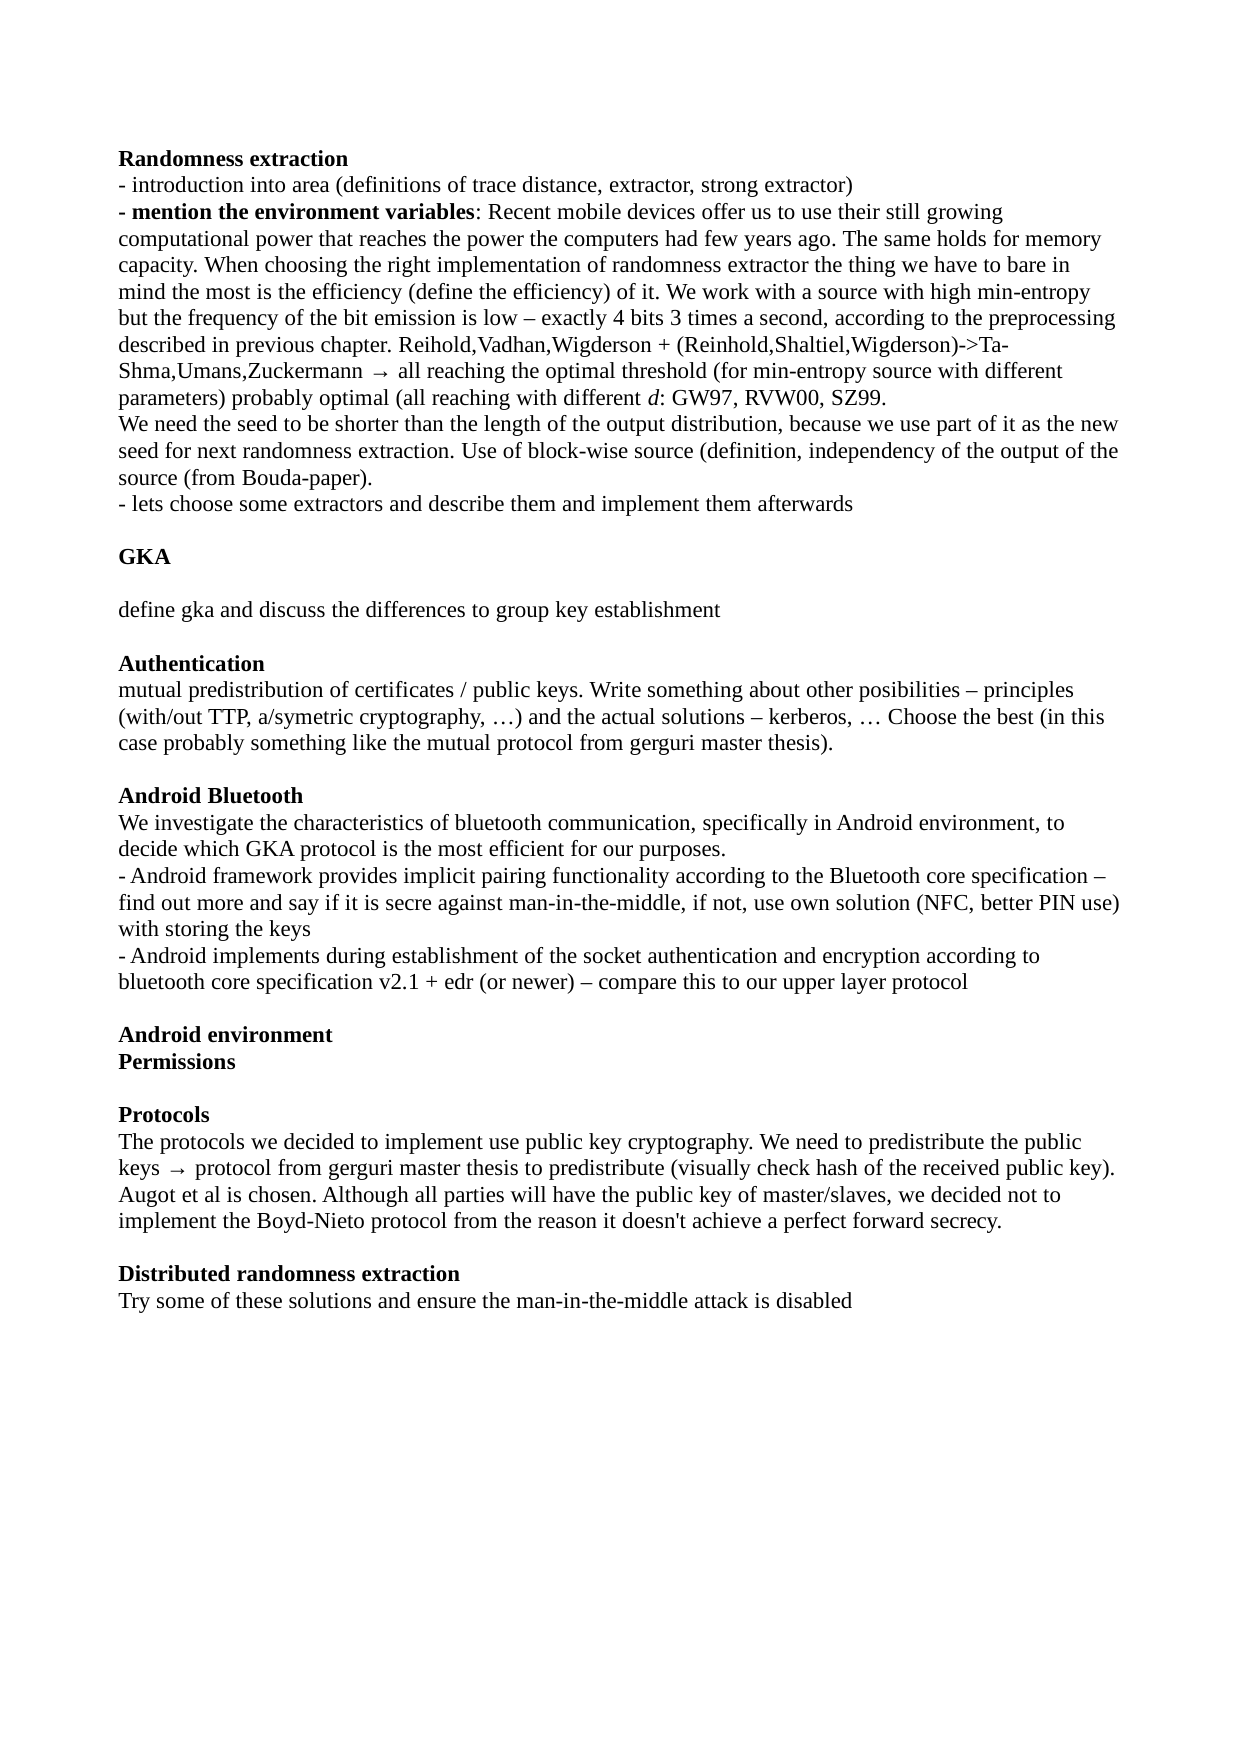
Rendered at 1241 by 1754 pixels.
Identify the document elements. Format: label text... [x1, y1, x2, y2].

text Try some of these solutions and ensure the man-in-the-middle attack is disabled [118, 1287, 1122, 1313]
text The protocols we decided to implement use public key cryptography. We need to predistribute the public keys → protocol from gerguri master thesis to predistribute (visually check hash of the received public key). Augot et al is chosen. Although all parties will have the public key of master/slaves, we decided not to implement the Boyd-Nieto protocol from the reason it doesn't achieve a perfect forward secrecy. [118, 1127, 1122, 1234]
text Android Bluetooth [118, 782, 1122, 809]
text Authentication [118, 649, 1122, 676]
text We investigate the characteristics of bluetooth communication, specifically in Android environment, to decide which GKA protocol is the most efficient for our purposes. [118, 809, 1122, 862]
text define gka and discuss the differences to group key establishment [118, 596, 1122, 623]
text Android environment [118, 1021, 1122, 1048]
text - lets choose some extractors and describe them and implement them afterwards [118, 490, 1122, 517]
text GKA [118, 543, 1122, 570]
text - Android implements during establishment of the socket authentication and encryption according to bluetooth core specification v2.1 + edr (or newer) – compare this to our upper layer protocol [118, 942, 1122, 995]
text Protocols [118, 1101, 1122, 1127]
text - mention the environment variables: Recent mobile devices offer us to use their still growing computational power that reaches the power the computers had few years ago. The same holds for memory capacity. When choosing the right implementation of randomness extractor the thing we have to bare in mind the most is the efficiency (define the efficiency) of it. We work with a source with high min-entropy but the frequency of the bit emission is low – exactly 4 bits 3 times a second, according to the preprocessing described in previous chapter. Reihold,Vadhan,Wigderson + (Reinhold,Shaltiel,Wigderson)->Ta-Shma,Umans,Zuckermann → all reaching the optimal threshold (for min-entropy source with different parameters) probably optimal (all reaching with different d: GW97, RVW00, SZ99. [118, 198, 1122, 410]
text Randomness extraction [118, 145, 1122, 171]
text We need the seed to be shorter than the length of the output distribution, because we use part of it as the new seed for next randomness extraction. Use of block-wise source (definition, independency of the output of the source (from Bouda-paper). [118, 410, 1122, 490]
text Permissions [118, 1048, 1122, 1074]
text mutual predistribution of certificates / public keys. Write something about other posibilities – principles (with/out TTP, a/symetric cryptography, …) and the actual solutions – kerberos, … Choose the best (in this case probably something like the mutual protocol from gerguri master thesis). [118, 676, 1122, 756]
text - introduction into area (definitions of trace distance, extractor, strong extractor) [118, 171, 1122, 198]
text - Android framework provides implicit pairing functionality according to the Bluetooth core specification – find out more and say if it is secre against man-in-the-middle, if not, use own solution (NFC, better PIN use) with storing the keys [118, 862, 1122, 942]
text Distributed randomness extraction [118, 1260, 1122, 1287]
